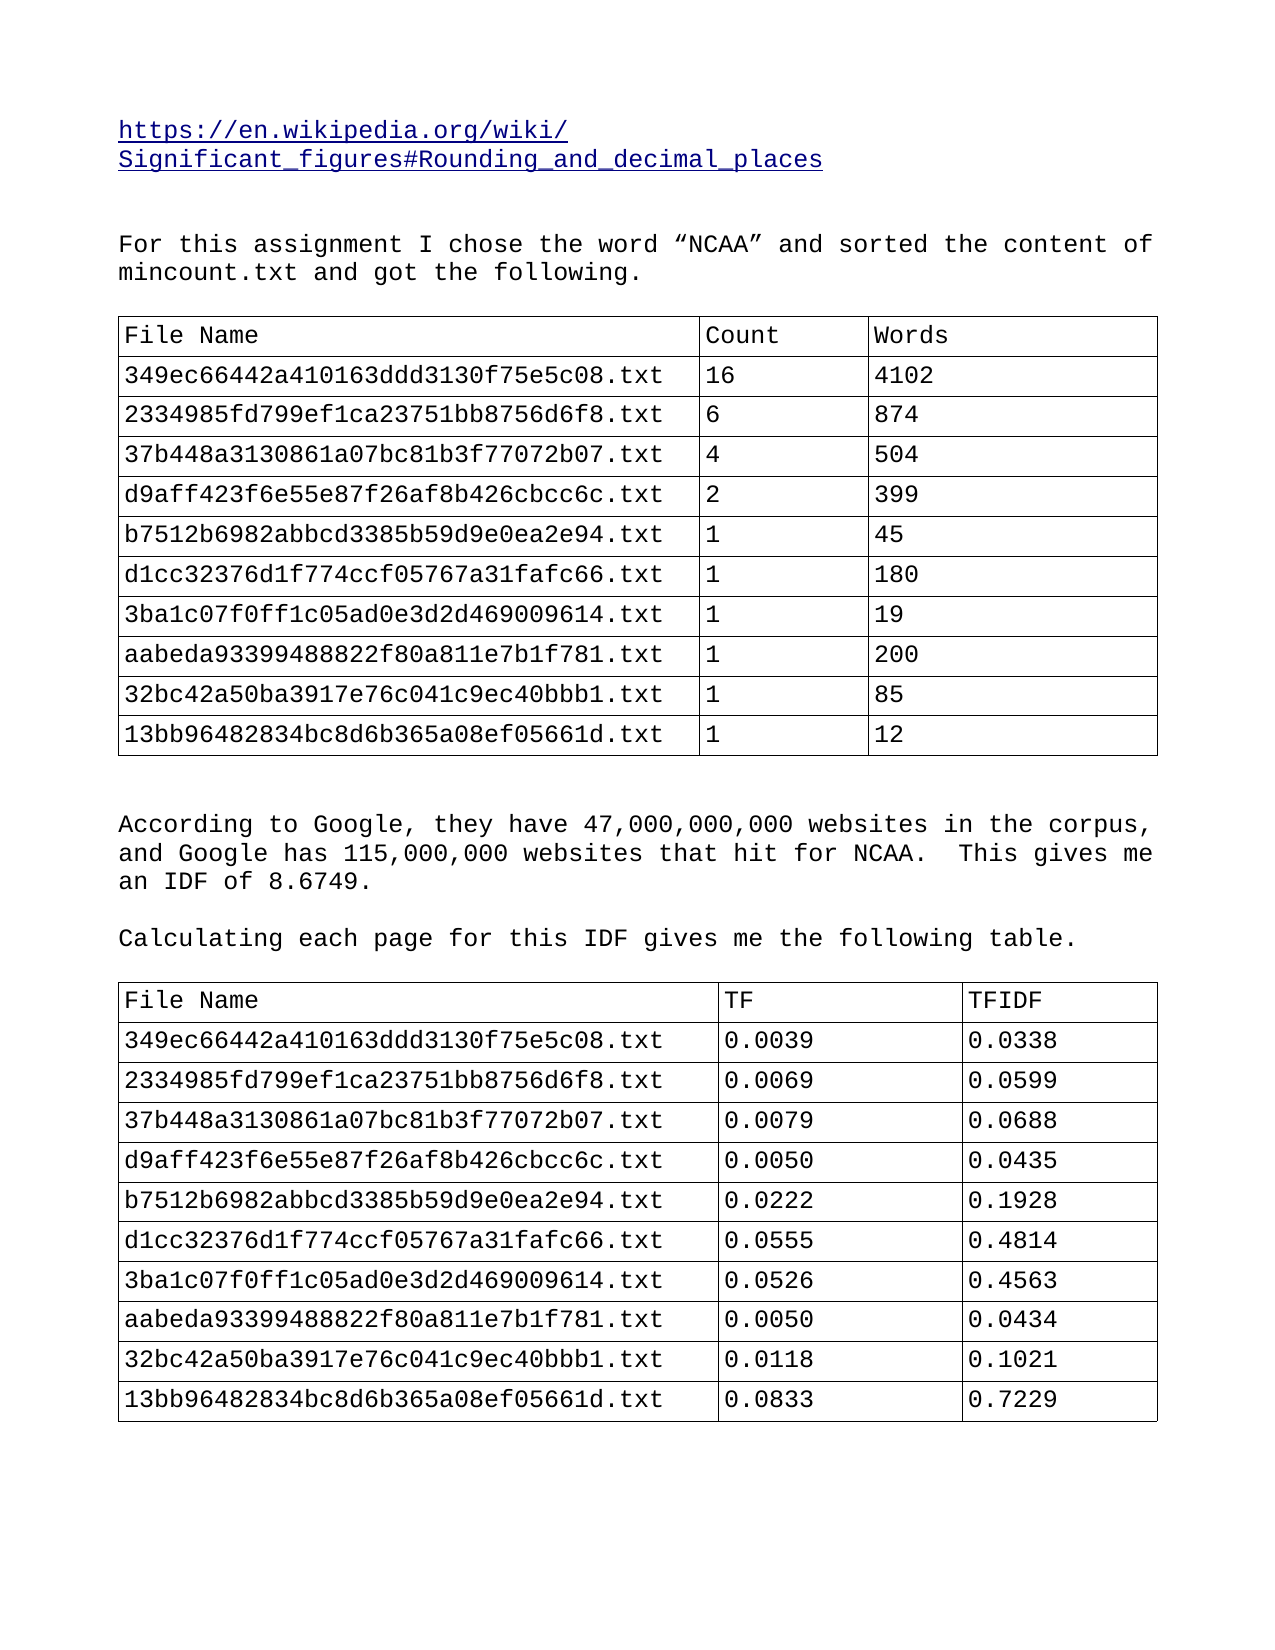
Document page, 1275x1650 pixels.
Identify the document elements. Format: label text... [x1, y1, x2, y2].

table_cell 1 [700, 716, 868, 755]
table_cell 180 [869, 557, 1157, 596]
table_cell 0.0435 [963, 1143, 1157, 1182]
table_cell 85 [869, 677, 1157, 715]
table_cell 0.0118 [719, 1342, 962, 1381]
table_cell 0.1928 [963, 1183, 1157, 1221]
table_cell 0.0050 [719, 1302, 962, 1341]
table_cell 6 [700, 397, 868, 436]
table_cell 1 [700, 677, 868, 715]
table_cell 0.0050 [719, 1143, 962, 1182]
table_cell 0.7229 [963, 1382, 1157, 1421]
table_cell 2 [700, 477, 868, 516]
table_cell 349ec66442a410163ddd3130f75e5c08.txt [119, 357, 699, 396]
table_cell 1 [700, 517, 868, 556]
text According to Google, they have 47,000,000,000 websites in the corpus, and Google has 115,000,000 websites that hit for NCAA. This gives me an IDF of 8.6749. [118, 812, 1157, 897]
table_cell 32bc42a50ba3917e76c041c9ec40bbb1.txt [119, 677, 699, 715]
table_cell 13bb96482834bc8d6b365a08ef05661d.txt [119, 716, 699, 755]
table_cell 1 [700, 637, 868, 676]
table_cell d9aff423f6e55e87f26af8b426cbcc6c.txt [119, 477, 699, 516]
table_cell 16 [700, 357, 868, 396]
table_header File Name [119, 317, 699, 356]
table_cell 0.0833 [719, 1382, 962, 1421]
table_cell 0.0599 [963, 1063, 1157, 1102]
table_cell aabeda93399488822f80a811e7b1f781.txt [119, 637, 699, 676]
table_cell 0.0526 [719, 1262, 962, 1301]
table_cell 37b448a3130861a07bc81b3f77072b07.txt [119, 1103, 718, 1142]
table_cell 13bb96482834bc8d6b365a08ef05661d.txt [119, 1382, 718, 1421]
table_cell 2334985fd799ef1ca23751bb8756d6f8.txt [119, 397, 699, 436]
table_cell 399 [869, 477, 1157, 516]
table_cell 12 [869, 716, 1157, 755]
table_cell 0.1021 [963, 1342, 1157, 1381]
table_cell 349ec66442a410163ddd3130f75e5c08.txt [119, 1023, 718, 1062]
table_cell 1 [700, 597, 868, 636]
table_cell 0.0688 [963, 1103, 1157, 1142]
text For this assignment I chose the word “NCAA” and sorted the content of mincount.txt and got the following. [118, 231, 1157, 288]
table_cell b7512b6982abbcd3385b59d9e0ea2e94.txt [119, 1183, 718, 1221]
table_cell aabeda93399488822f80a811e7b1f781.txt [119, 1302, 718, 1341]
table_cell b7512b6982abbcd3385b59d9e0ea2e94.txt [119, 517, 699, 556]
table_cell 1 [700, 557, 868, 596]
table_cell 2334985fd799ef1ca23751bb8756d6f8.txt [119, 1063, 718, 1102]
table_cell 3ba1c07f0ff1c05ad0e3d2d469009614.txt [119, 597, 699, 636]
table_cell 3ba1c07f0ff1c05ad0e3d2d469009614.txt [119, 1262, 718, 1301]
table_cell 32bc42a50ba3917e76c041c9ec40bbb1.txt [119, 1342, 718, 1381]
table_cell 0.0555 [719, 1222, 962, 1261]
text Calculating each page for this IDF gives me the following table. [118, 925, 1157, 954]
table_cell d9aff423f6e55e87f26af8b426cbcc6c.txt [119, 1143, 718, 1182]
table_cell 504 [869, 437, 1157, 476]
text https://en.wikipedia.org/wiki/Significant_figures#Rounding_and_decimal_places [118, 118, 1157, 175]
table_cell d1cc32376d1f774ccf05767a31fafc66.txt [119, 1222, 718, 1261]
table_cell 0.0222 [719, 1183, 962, 1221]
table_header Words [869, 317, 1157, 356]
table_cell 4102 [869, 357, 1157, 396]
table_cell 0.0434 [963, 1302, 1157, 1341]
table_cell 200 [869, 637, 1157, 676]
table_cell d1cc32376d1f774ccf05767a31fafc66.txt [119, 557, 699, 596]
table_cell 0.0338 [963, 1023, 1157, 1062]
table_cell 37b448a3130861a07bc81b3f77072b07.txt [119, 437, 699, 476]
table_cell 19 [869, 597, 1157, 636]
table_cell 0.0069 [719, 1063, 962, 1102]
table_cell 874 [869, 397, 1157, 436]
table_header Count [700, 317, 868, 356]
table_cell 45 [869, 517, 1157, 556]
table_header File Name [119, 983, 718, 1022]
table_header TFIDF [963, 983, 1157, 1022]
table_header TF [719, 983, 962, 1022]
table_cell 0.0079 [719, 1103, 962, 1142]
table_cell 4 [700, 437, 868, 476]
table_cell 0.0039 [719, 1023, 962, 1062]
table_cell 0.4814 [963, 1222, 1157, 1261]
table_cell 0.4563 [963, 1262, 1157, 1301]
